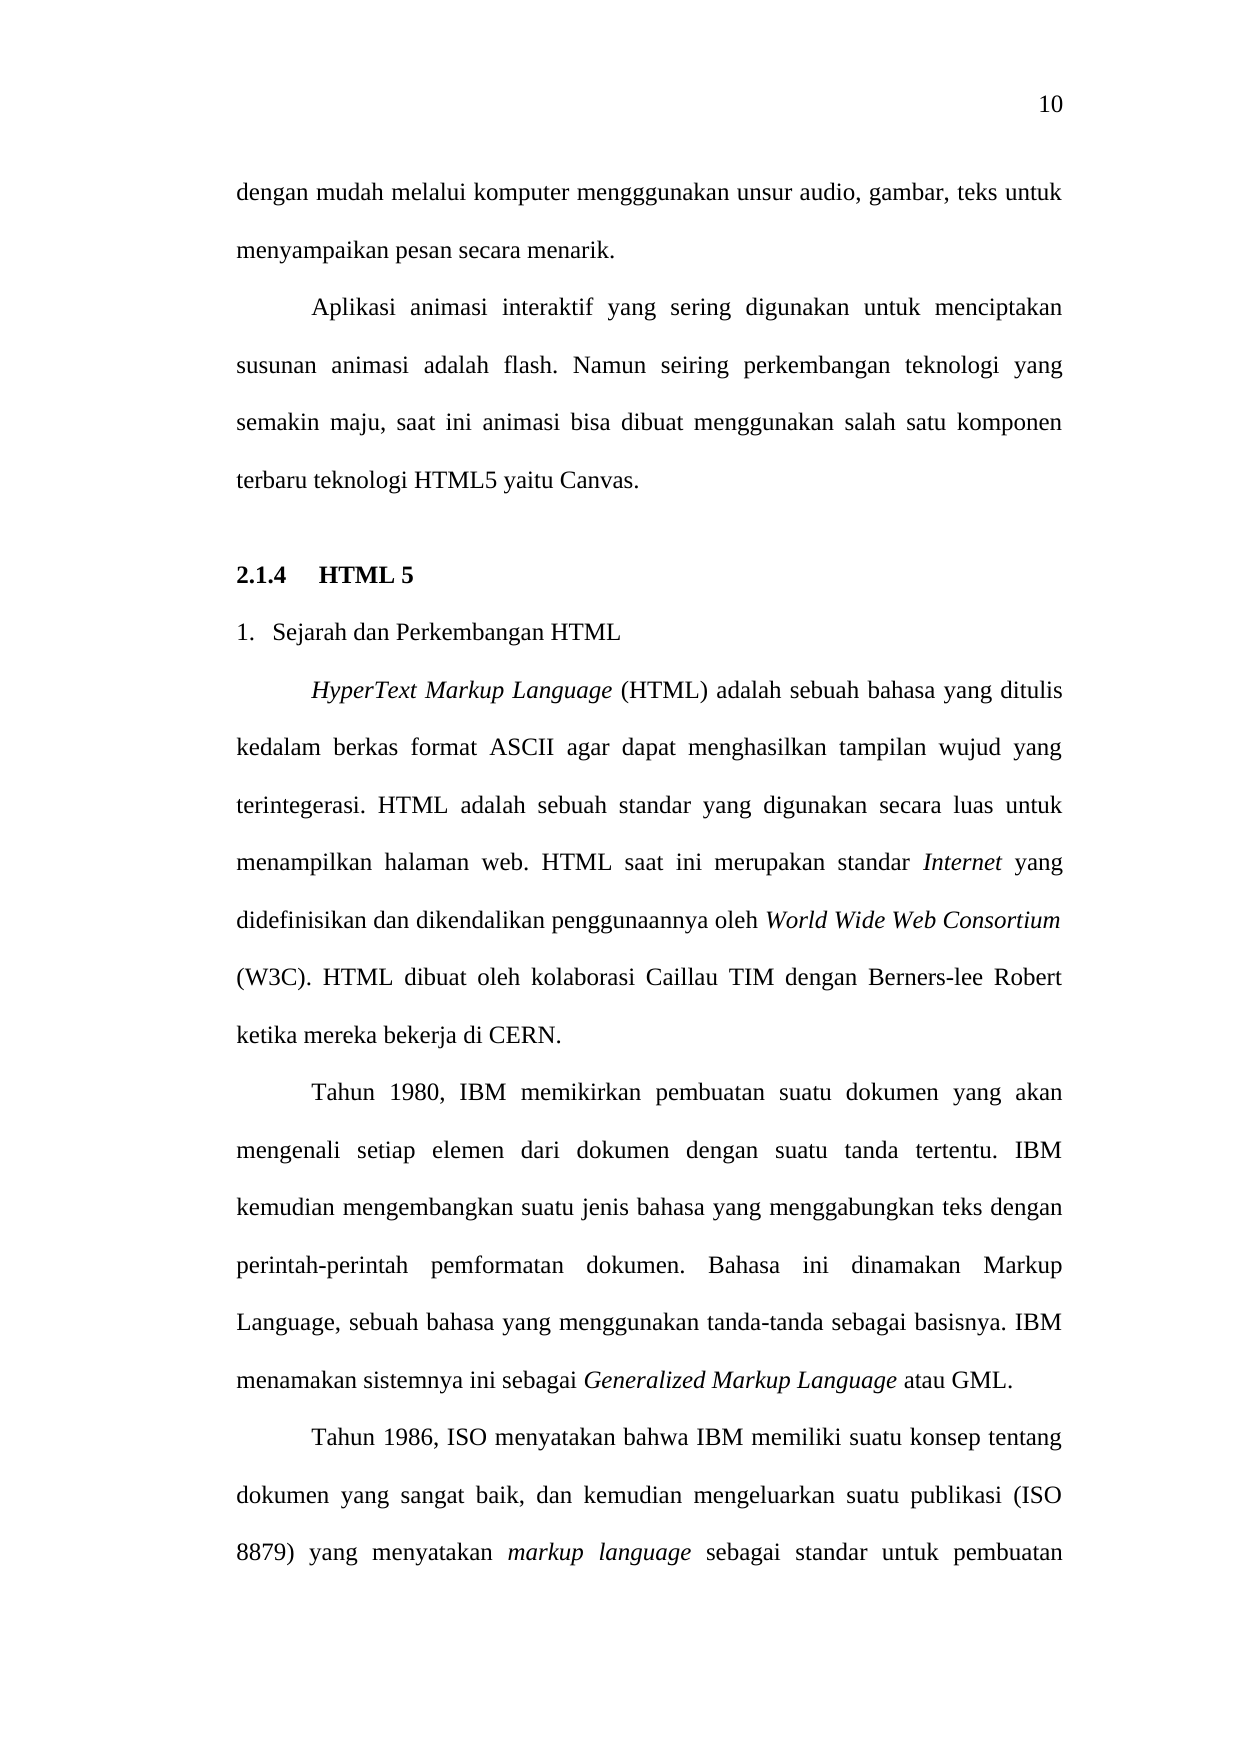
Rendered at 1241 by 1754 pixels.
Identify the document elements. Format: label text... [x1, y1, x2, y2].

text Aplikasi animasi interaktif yang sering digunakan untuk menciptakan susunan animasi adalah flash. Namun seiring perkembangan teknologi yang semakin maju, saat ini animasi bisa dibuat menggunakan salah satu komponen terbaru teknologi HTML5 yaitu Canvas. [236, 292, 1063, 493]
text Tahun 1986, ISO menyatakan bahwa IBM memiliki suatu konsep tentang dokumen yang sangat baik, dan kemudian mengeluarkan suatu publikasi (ISO 8879) yang menyatakan markup language sebagai standar untuk pembuatan [236, 1422, 1063, 1566]
text HyperText Markup Language (HTML) adalah sebuah bahasa yang ditulis kedalam berkas format ASCII agar dapat menghasilkan tampilan wujud yang terintegerasi. HTML adalah sebuah standar yang digunakan secara luas untuk menampilkan halaman web. HTML saat ini merupakan standar Internet yang didefinisikan dan dikendalikan penggunaannya oleh World Wide Web Consortium (W3C). HTML dibuat oleh kolaborasi Caillau TIM dengan Berners-lee Robert ketika mereka bekerja di CERN. [236, 675, 1063, 1048]
list Sejarah dan Perkembangan HTML [236, 617, 1063, 646]
text Tahun 1980, IBM memikirkan pembuatan suatu dokumen yang akan mengenali setiap elemen dari dokumen dengan suatu tanda tertentu. IBM kemudian mengembangkan suatu jenis bahasa yang menggabungkan teks dengan perintah-perintah pemformatan dokumen. Bahasa ini dinamakan Markup Language, sebuah bahasa yang menggunakan tanda-tanda sebagai basisnya. IBM menamakan sistemnya ini sebagai Generalized Markup Language atau GML. [236, 1077, 1063, 1393]
subtitle HTML 5 [236, 560, 1063, 588]
text dengan mudah melalui komputer mengggunakan unsur audio, gambar, teks untuk menyampaikan pesan secara menarik. [236, 177, 1063, 263]
